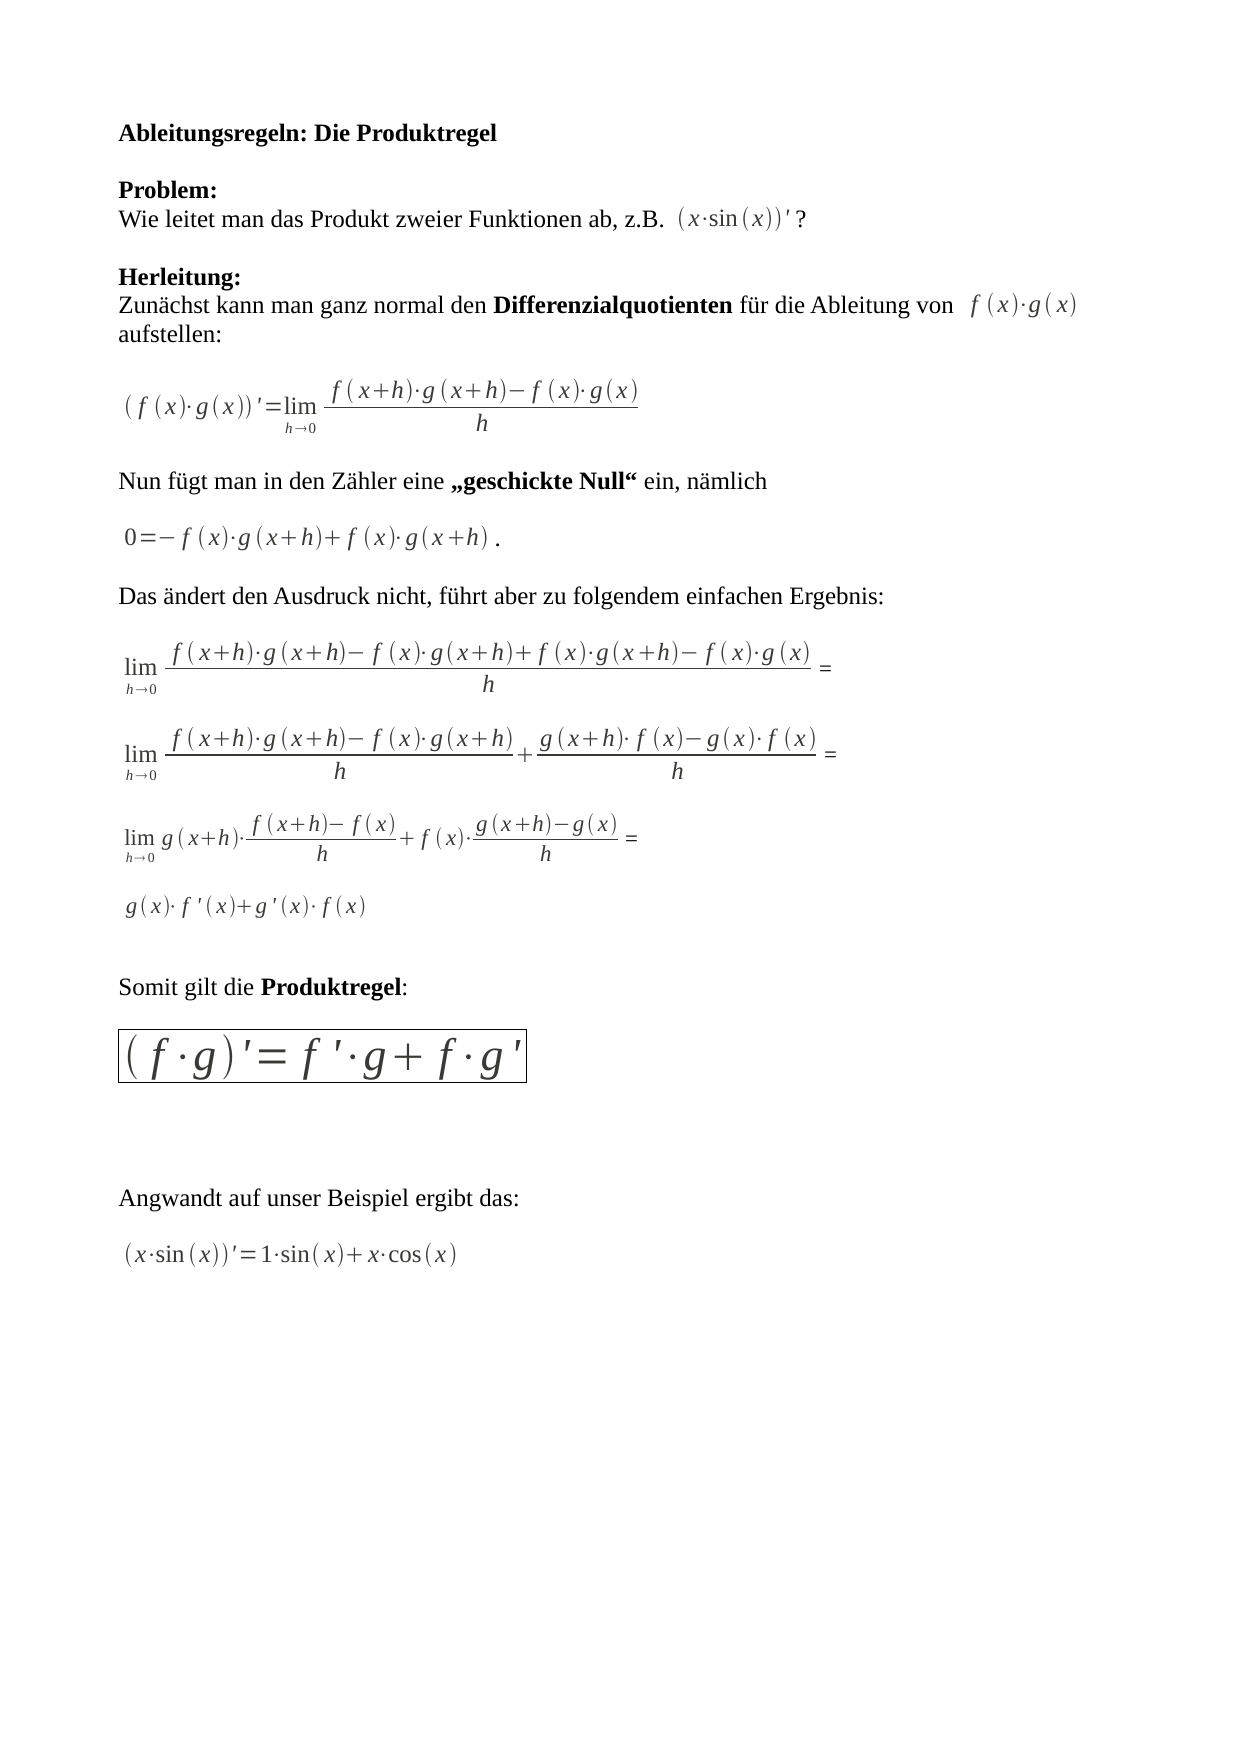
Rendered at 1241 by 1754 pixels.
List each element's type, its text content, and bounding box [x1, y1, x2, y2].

text Wie leitet man das Produkt zweier Funktionen ab, z.B. ? [118, 204, 1122, 233]
text Nun fügt man in den Zähler eine „geschickte Null“ ein, nämlich [118, 466, 1122, 494]
text Somit gilt die Produktregel: [118, 972, 1122, 1001]
text Herleitung: [118, 262, 1122, 291]
text Das ändert den Ausdruck nicht, führt aber zu folgendem einfachen Ergebnis: [118, 581, 1122, 609]
text Ableitungsregeln: Die Produktregel [118, 118, 1122, 147]
text Angwandt auf unser Beispiel ergibt das: [118, 1183, 1122, 1211]
text Zunächst kann man ganz normal den Differenzialquotienten für die Ableitung von aufstellen: [118, 291, 1122, 348]
text = [118, 725, 1122, 785]
text . [118, 523, 1122, 552]
text = [118, 638, 1122, 698]
text Problem: [118, 176, 1122, 204]
text = [118, 811, 1122, 866]
